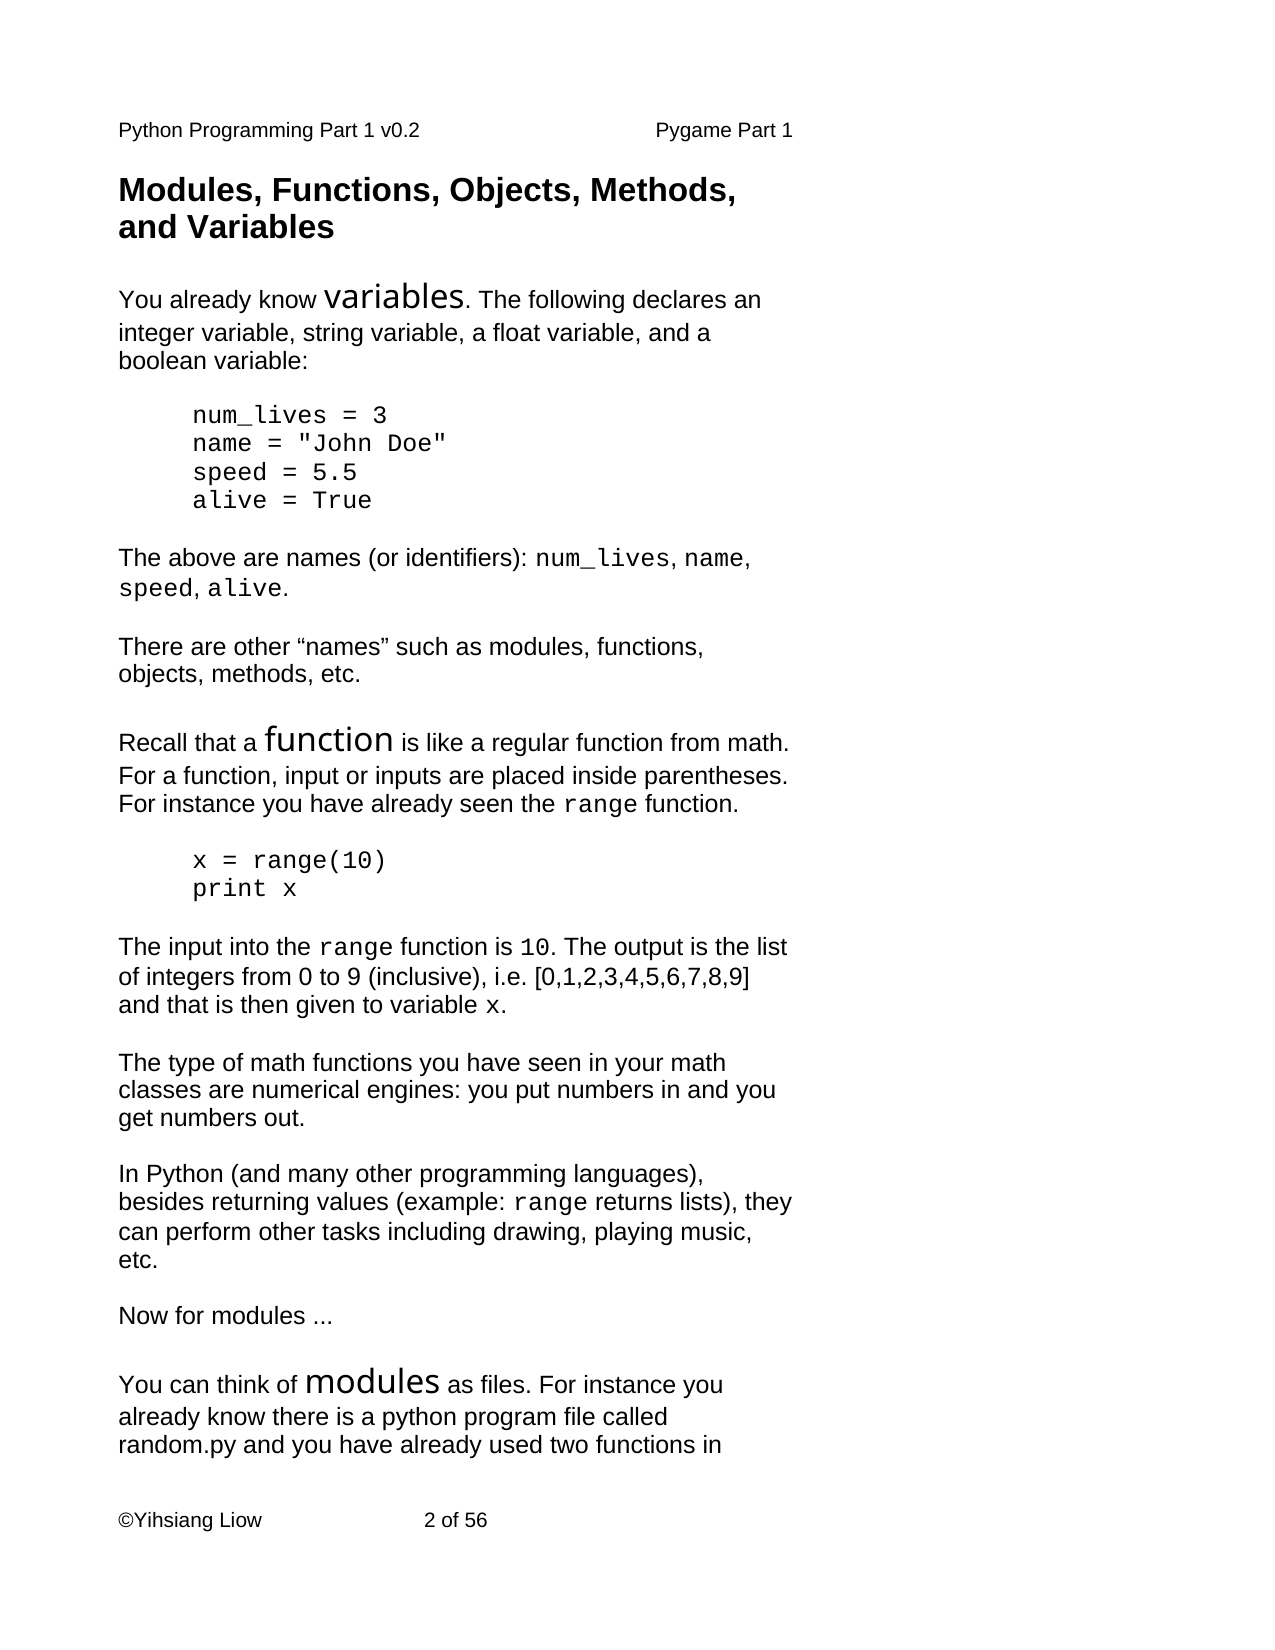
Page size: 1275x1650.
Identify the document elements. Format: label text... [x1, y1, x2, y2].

text num_lives = 3 [118, 402, 793, 431]
text print x [118, 876, 793, 904]
text alive = True [118, 487, 793, 516]
text You already know variables. The following declares an integer variable, string variable, a float variable, and a boolean variable: [118, 273, 793, 374]
text The input into the range function is 10. The output is the list of integers from 0 to 9 (inclusive), i.e. [0,1,2,3,4,5,6,7,8,9] and that is then given to variable x. [118, 932, 793, 1021]
text name = "John Doe" [118, 431, 793, 459]
text speed = 5.5 [118, 459, 793, 487]
text Modules, Functions, Objects, Methods, and Variables [118, 171, 793, 245]
text There are other “names” such as modules, functions, objects, methods, etc. [118, 632, 793, 688]
text Recall that a function is like a regular function from math. For a function, input or inputs are placed inside parentheses. For instance you have already seen the range function. [118, 716, 793, 819]
text The above are names (or identifiers): num_lives, name, speed, alive. [118, 544, 793, 604]
text You can think of modules as files. For instance you already know there is a python program file called random.py and you have already used two functions in [118, 1358, 793, 1459]
text In Python (and many other programming languages), besides returning values (example: range returns lists), they can perform other tasks including drawing, playing music, etc. [118, 1160, 793, 1274]
text The type of math functions you have seen in your math classes are numerical engines: you put numbers in and you get numbers out. [118, 1048, 793, 1132]
text Now for modules ... [118, 1302, 793, 1330]
text x = range(10) [118, 847, 793, 876]
